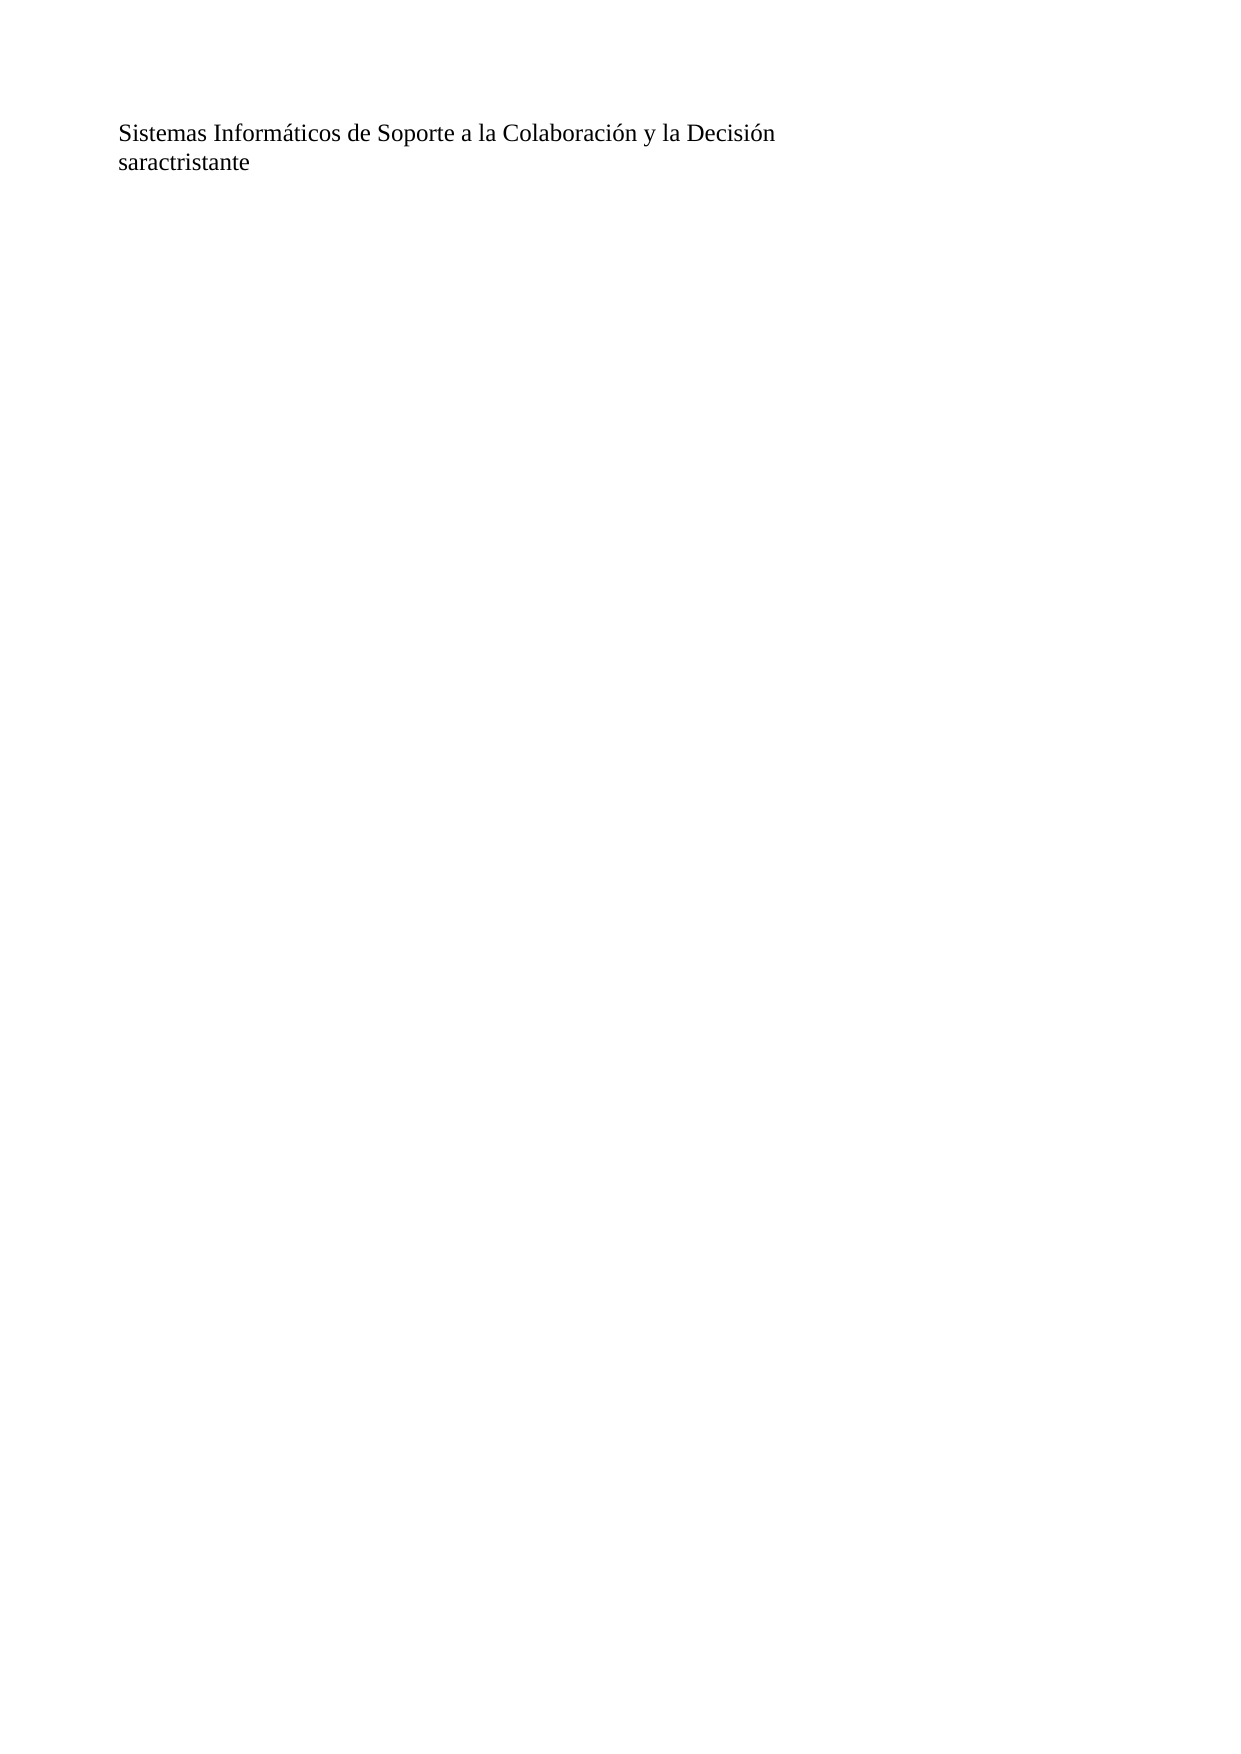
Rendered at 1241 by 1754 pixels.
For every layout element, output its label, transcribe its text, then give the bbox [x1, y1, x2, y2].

text saractristante [118, 147, 1122, 176]
text Sistemas Informáticos de Soporte a la Colaboración y la Decisión [118, 118, 1122, 147]
